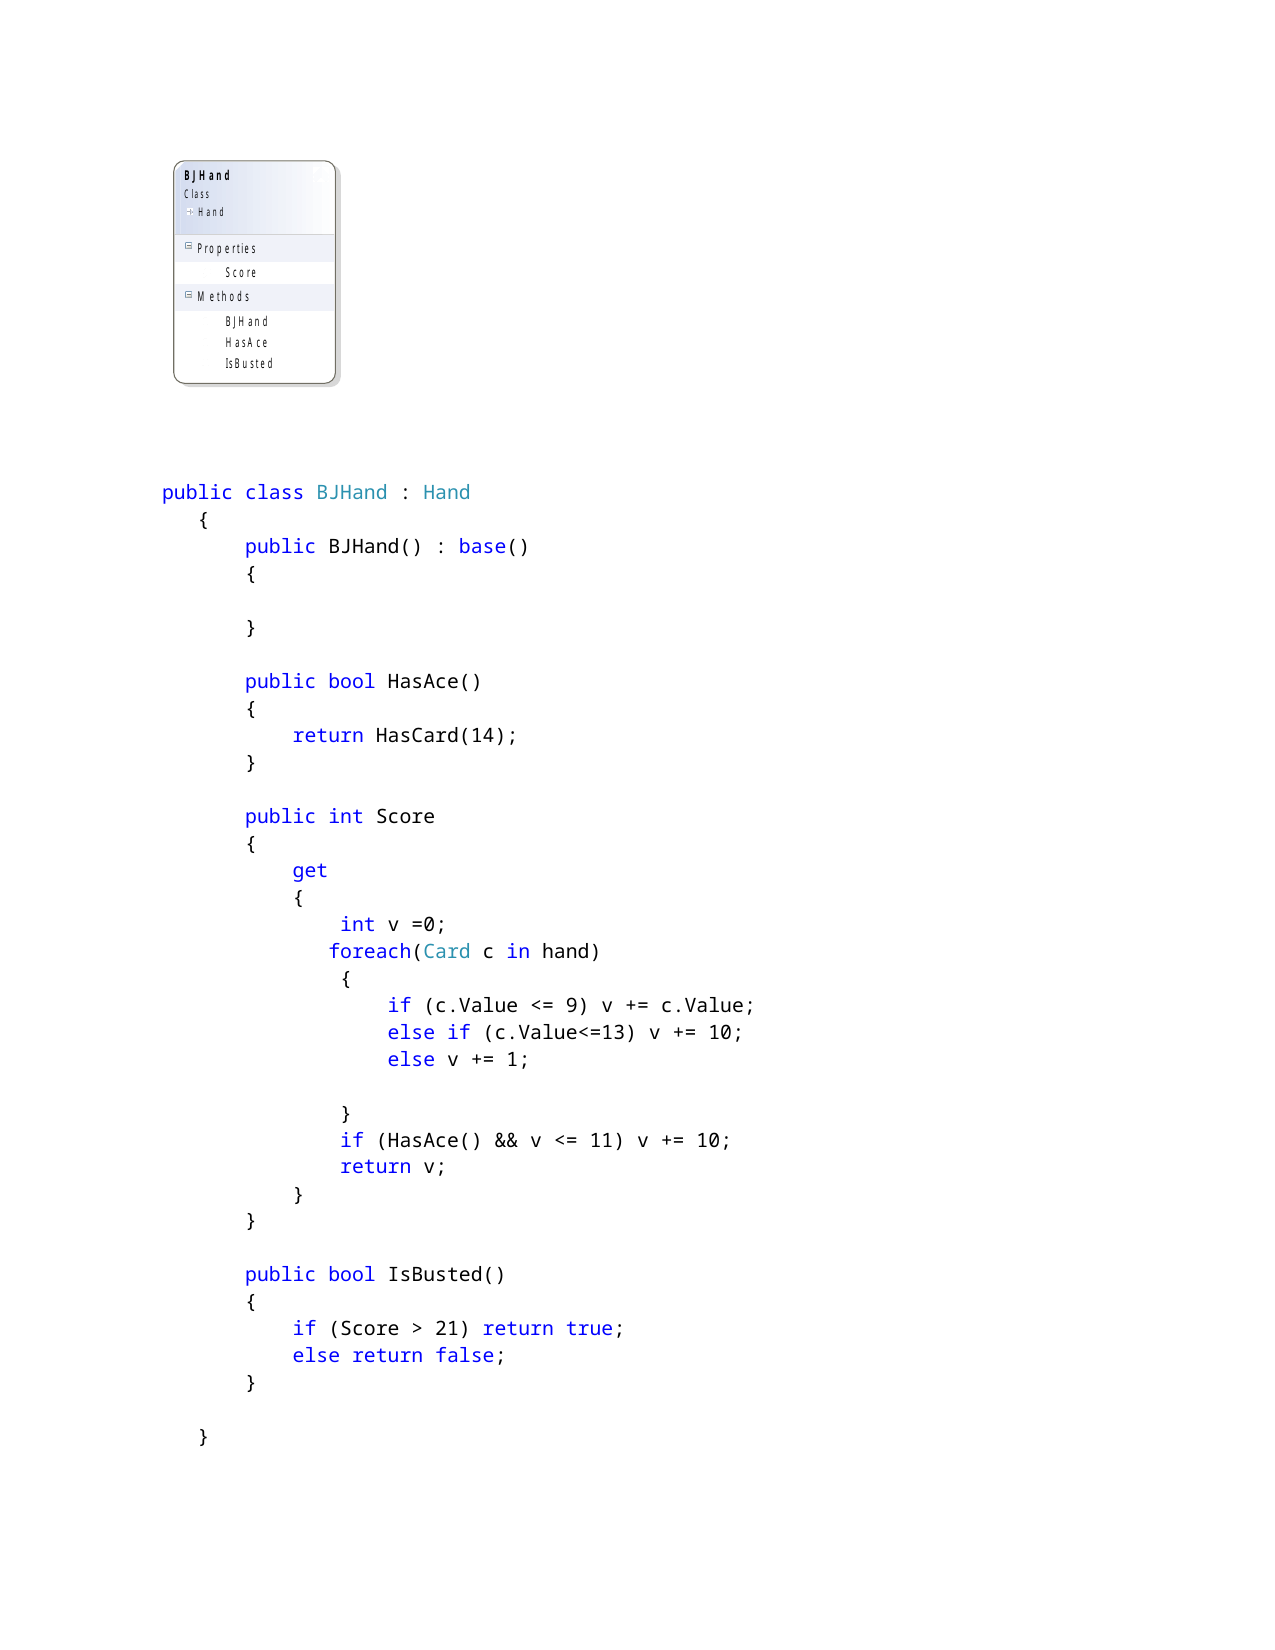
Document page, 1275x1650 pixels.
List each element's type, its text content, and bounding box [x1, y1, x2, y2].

text public class BJHand : Hand [150, 478, 1125, 505]
text if (c.Value <= 9) v += c.Value; [150, 991, 1125, 1018]
text } [150, 748, 1125, 775]
text public BJHand() : base() [150, 532, 1125, 559]
text else v += 1; [150, 1045, 1125, 1072]
text return v; [150, 1153, 1125, 1180]
text } [150, 613, 1125, 640]
text get [150, 856, 1125, 883]
text { [150, 964, 1125, 991]
text { [150, 883, 1125, 910]
text { [150, 505, 1125, 532]
text } [150, 1099, 1125, 1126]
text if (Score > 21) return true; [150, 1315, 1125, 1342]
text int v =0; [150, 910, 1125, 937]
text else if (c.Value<=13) v += 10; [150, 1018, 1125, 1045]
text { [150, 829, 1125, 856]
text { [150, 694, 1125, 721]
text } [150, 1207, 1125, 1234]
text } [150, 1180, 1125, 1207]
text else return false; [150, 1342, 1125, 1369]
text public int Score [150, 802, 1125, 829]
text } [150, 1369, 1125, 1396]
text foreach(Card c in hand) [150, 937, 1125, 964]
text } [150, 1423, 1125, 1449]
text public bool IsBusted() [150, 1261, 1125, 1288]
text public bool HasAce() [150, 667, 1125, 694]
text { [150, 559, 1125, 586]
text if (HasAce() && v <= 11) v += 10; [150, 1126, 1125, 1153]
text { [150, 1288, 1125, 1315]
text return HasCard(14); [150, 721, 1125, 748]
